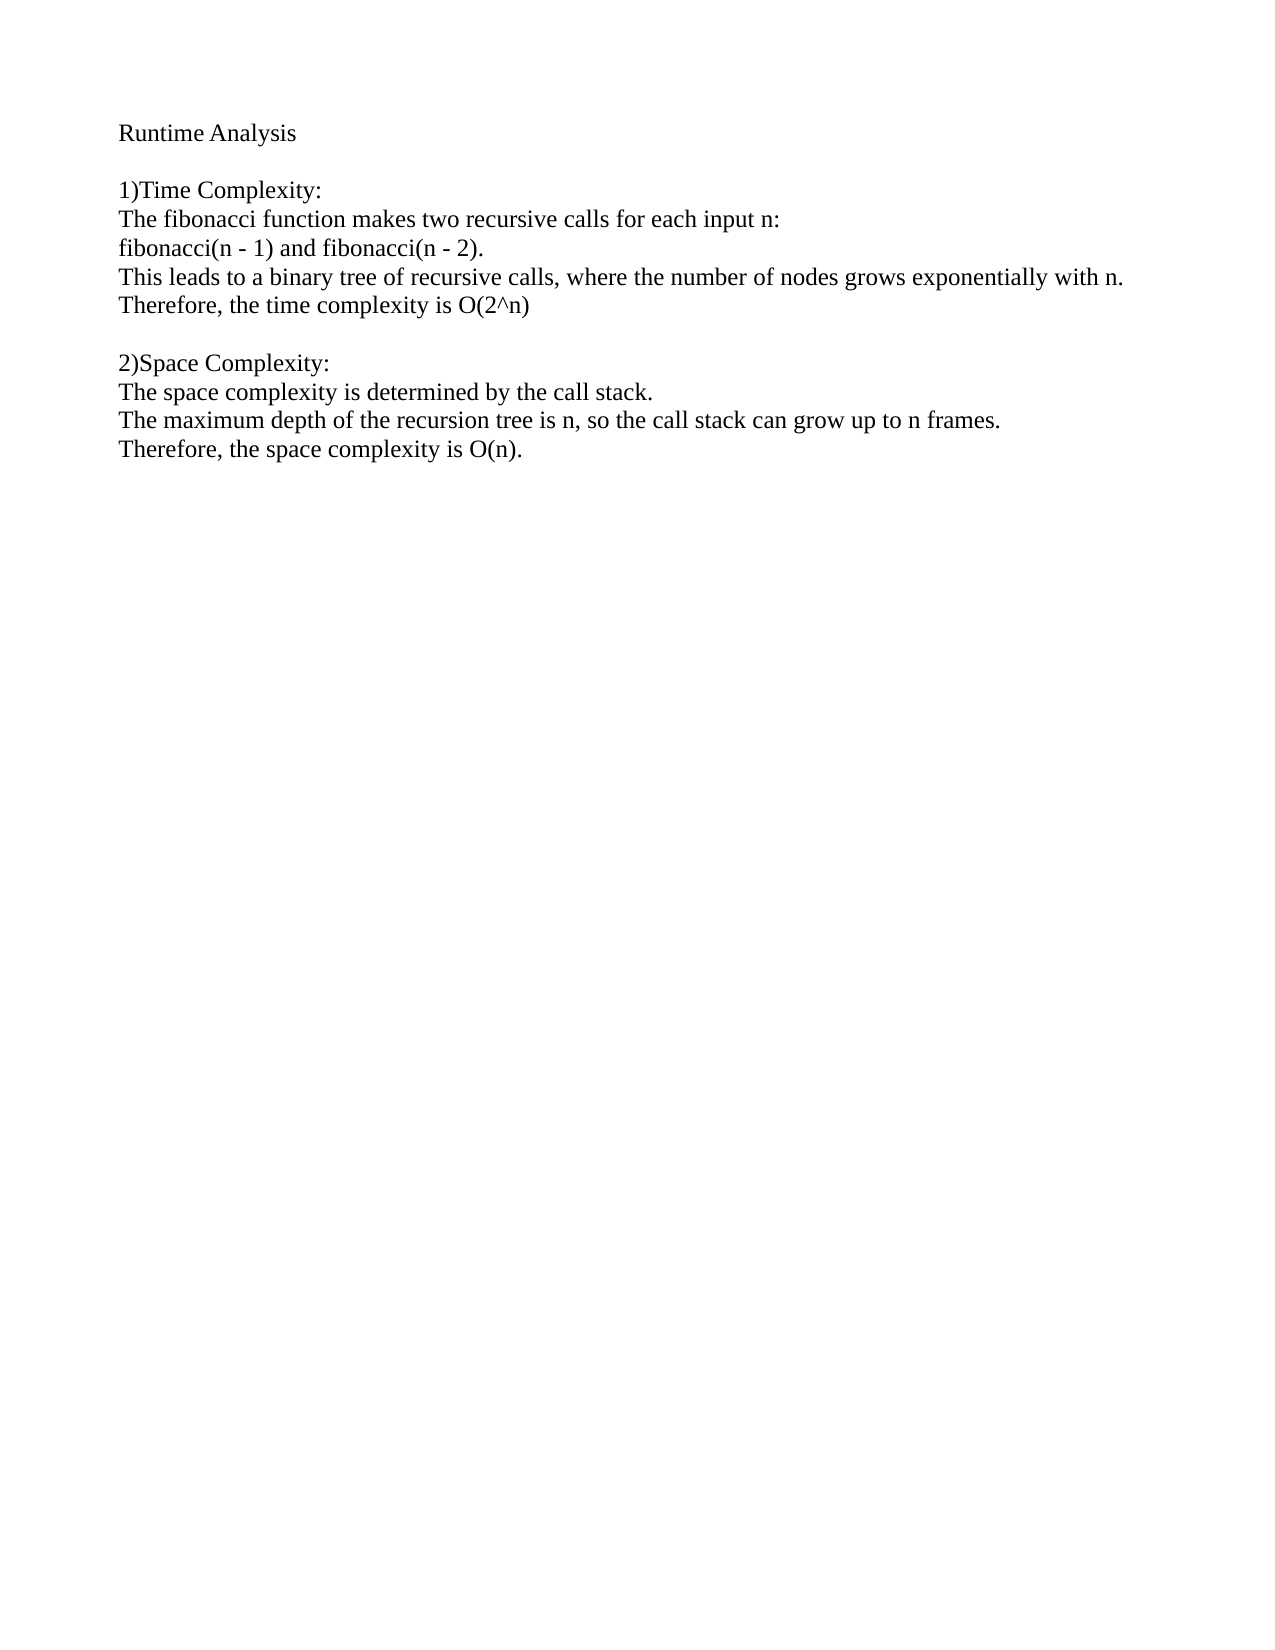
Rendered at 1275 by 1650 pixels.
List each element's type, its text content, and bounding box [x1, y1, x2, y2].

text Runtime Analysis 1)Time Complexity: The fibonacci function makes two recursive calls for each input n: fibonacci(n - 1) and fibonacci(n - 2). This leads to a binary tree of recursive calls, where the number of nodes grows exponentially with n. Therefore, the time complexity is O(2^n) 2)Space Complexity: The space complexity is determined by the call stack. The maximum depth of the recursion tree is n, so the call stack can grow up to n frames. Therefore, the space complexity is O(n). [118, 118, 1157, 463]
